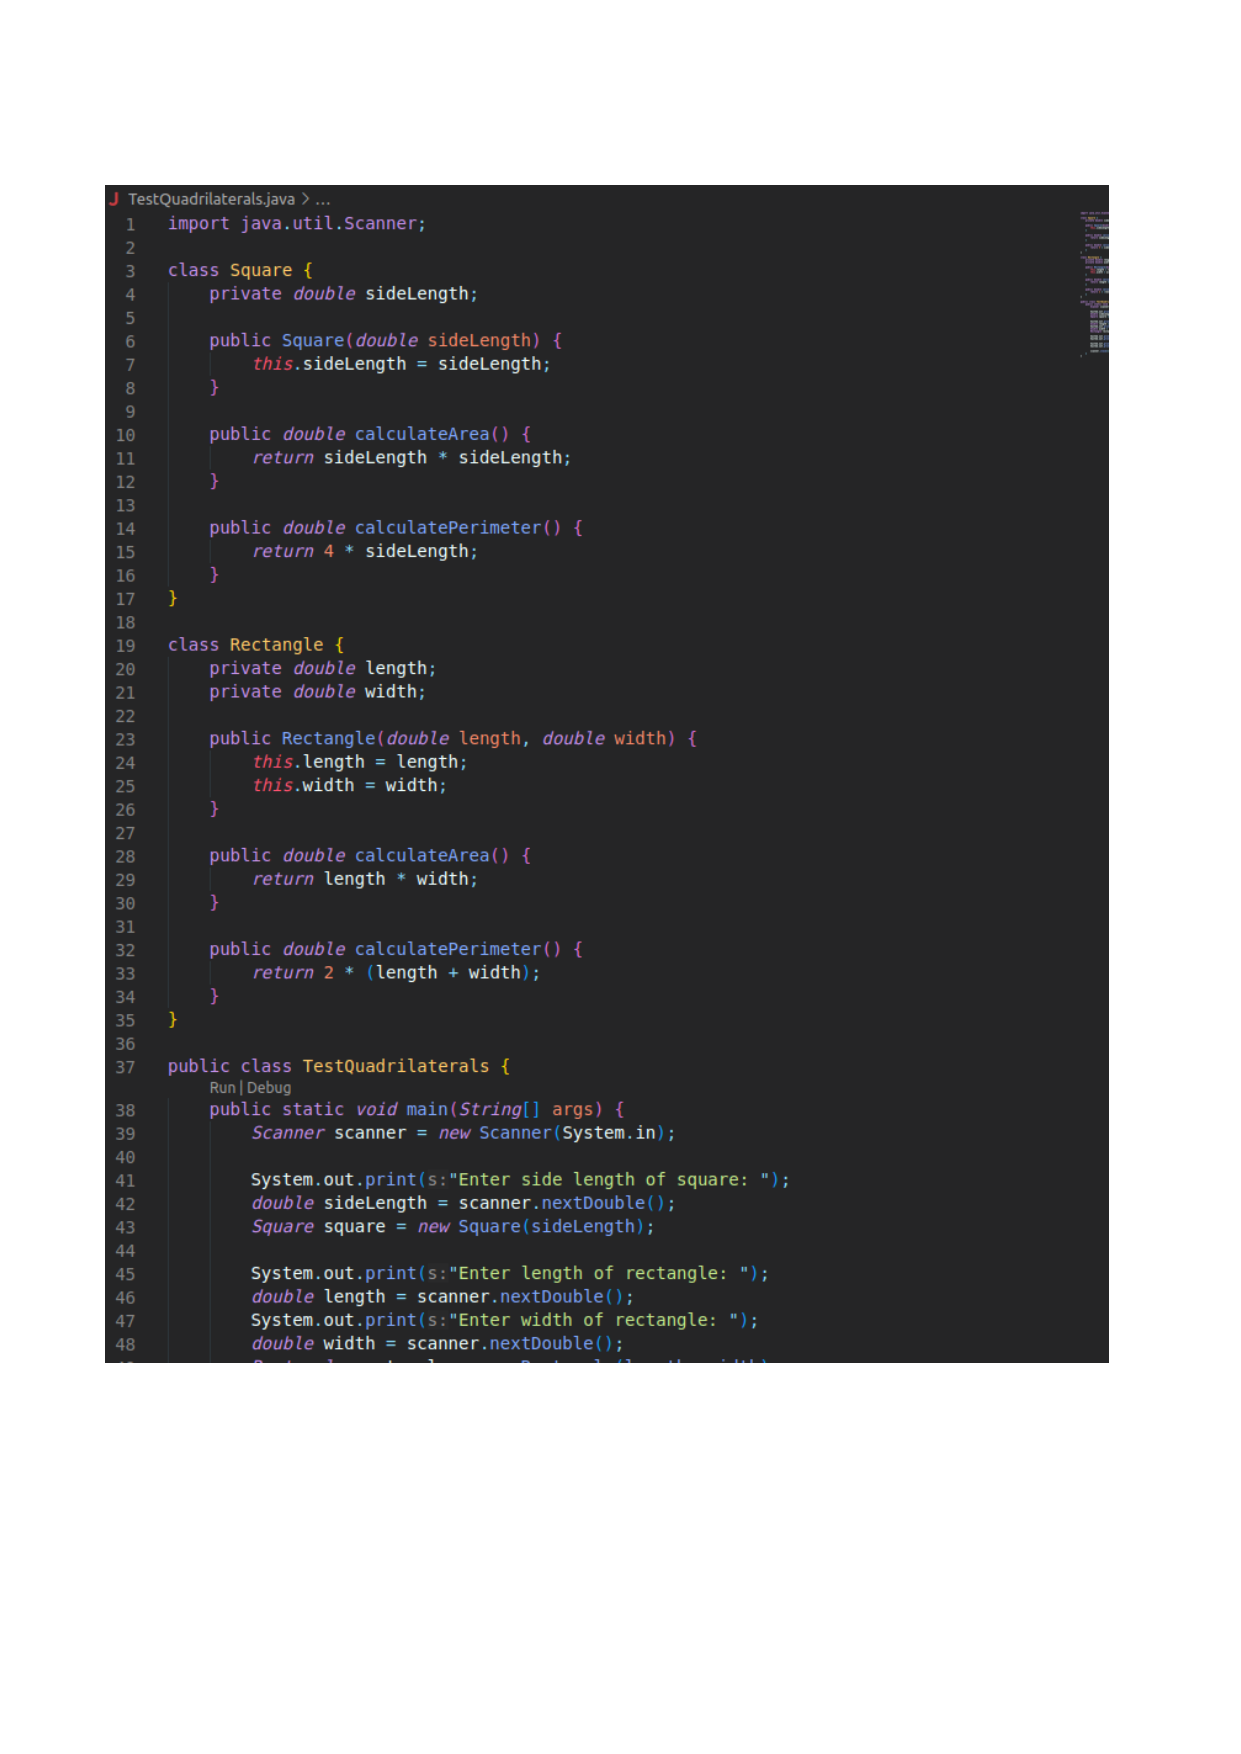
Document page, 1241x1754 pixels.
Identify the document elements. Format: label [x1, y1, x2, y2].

picture [105, 185, 1109, 1363]
